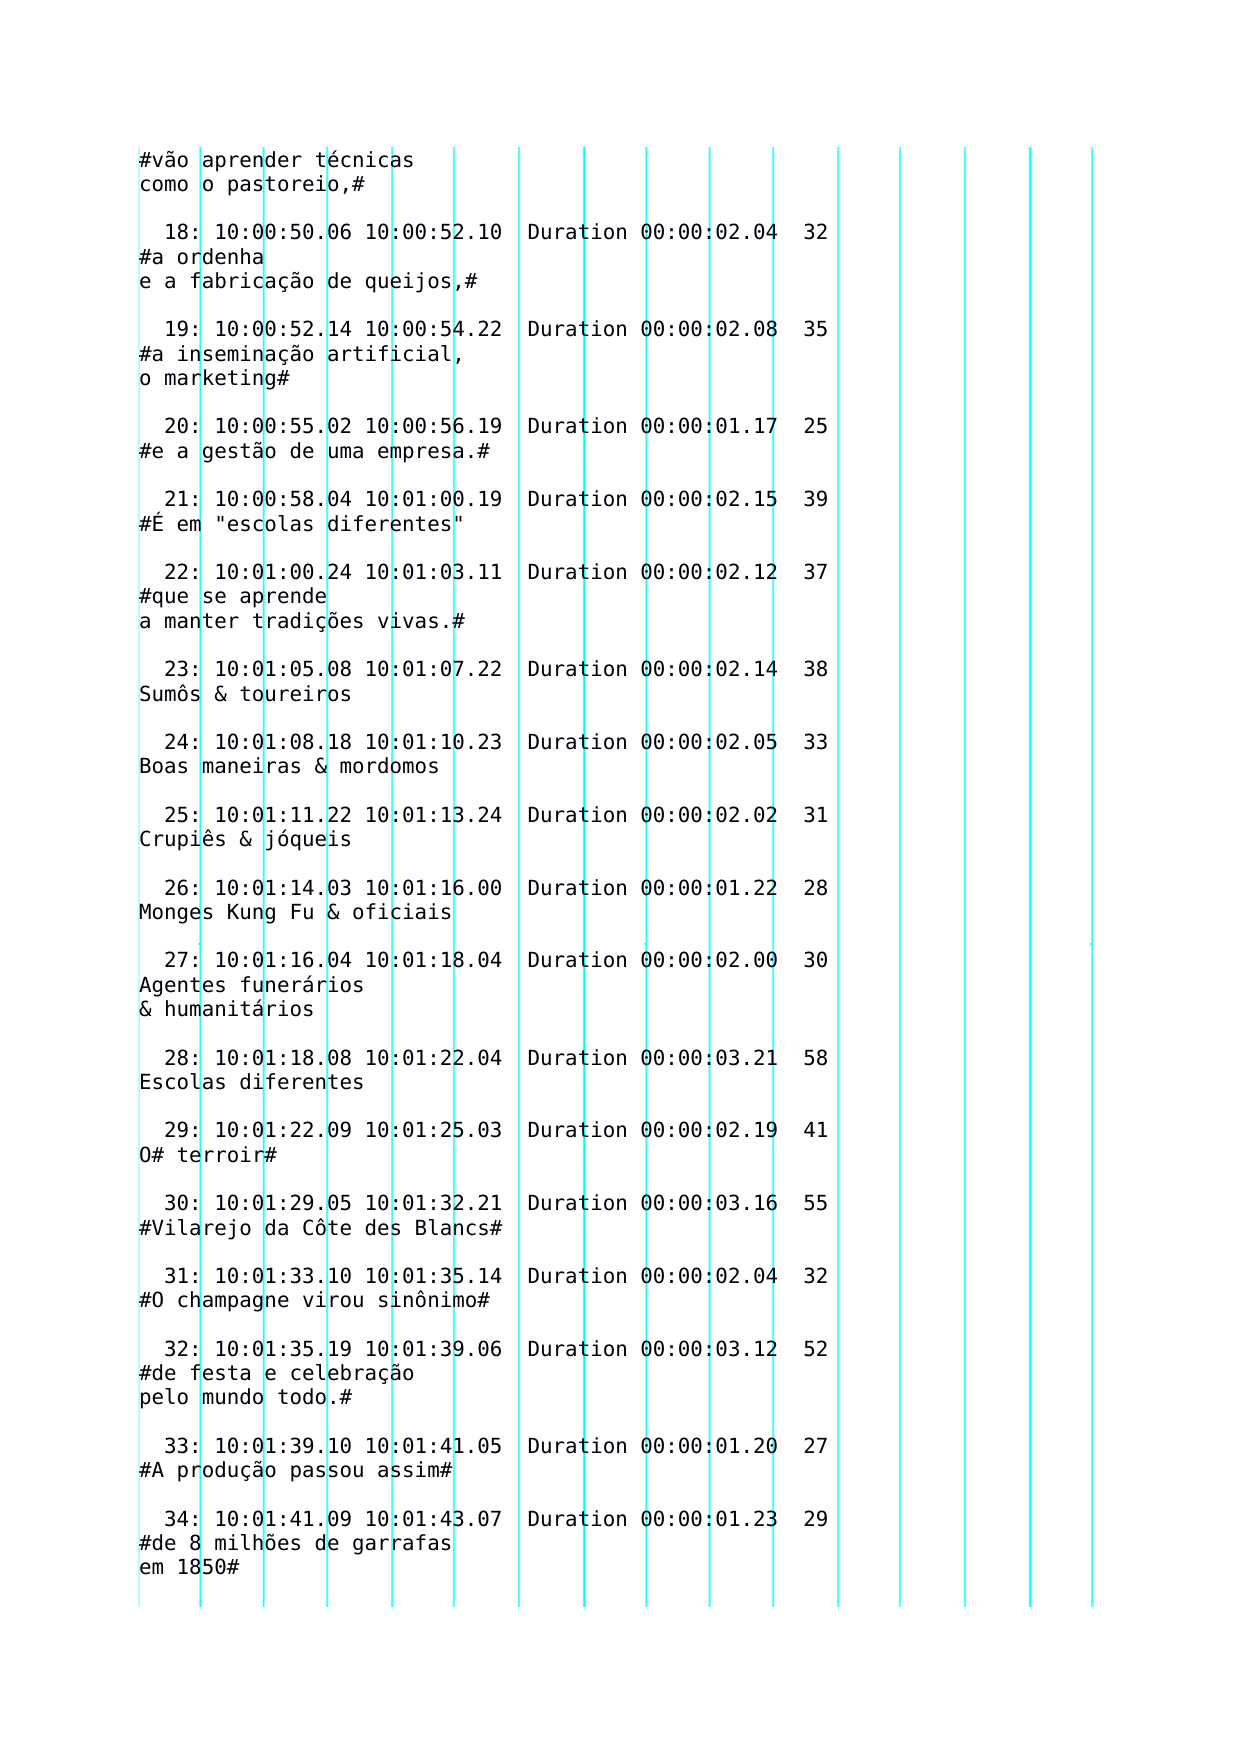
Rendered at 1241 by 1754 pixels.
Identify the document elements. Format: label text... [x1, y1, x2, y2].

text Sumôs & toureiros [139, 682, 1101, 706]
text Crupiês & jóqueis [139, 827, 1101, 851]
text Boas maneiras & mordomos [139, 754, 1101, 779]
text 31: 10:01:33.10 10:01:35.14 Duration 00:00:02.04 32 [139, 1264, 1101, 1288]
text 22: 10:01:00.24 10:01:03.11 Duration 00:00:02.12 37 [139, 560, 1101, 584]
text 20: 10:00:55.02 10:00:56.19 Duration 00:00:01.17 25 [139, 414, 1101, 439]
text 25: 10:01:11.22 10:01:13.24 Duration 00:00:02.02 31 [139, 803, 1101, 827]
text #O champagne virou sinônimo# [139, 1288, 1101, 1313]
text #a ordenha [139, 245, 1101, 269]
text 33: 10:01:39.10 10:01:41.05 Duration 00:00:01.20 27 [139, 1434, 1101, 1458]
text 34: 10:01:41.09 10:01:43.07 Duration 00:00:01.23 29 [139, 1507, 1101, 1531]
text 27: 10:01:16.04 10:01:18.04 Duration 00:00:02.00 30 [139, 948, 1101, 973]
text 21: 10:00:58.04 10:01:00.19 Duration 00:00:02.15 39 [139, 487, 1101, 512]
text 29: 10:01:22.09 10:01:25.03 Duration 00:00:02.19 41 [139, 1118, 1101, 1143]
text #A produção passou assim# [139, 1458, 1101, 1482]
text 30: 10:01:29.05 10:01:32.21 Duration 00:00:03.16 55 [139, 1191, 1101, 1216]
text #a inseminação artificial, [139, 342, 1101, 366]
text #vão aprender técnicas [139, 148, 1101, 172]
text 26: 10:01:14.03 10:01:16.00 Duration 00:00:01.22 28 [139, 876, 1101, 900]
text #que se aprende [139, 584, 1101, 609]
text 24: 10:01:08.18 10:01:10.23 Duration 00:00:02.05 33 [139, 730, 1101, 754]
text O# terroir# [139, 1143, 1101, 1167]
text em 1850# [139, 1555, 1101, 1579]
text Escolas diferentes [139, 1070, 1101, 1094]
text #e a gestão de uma empresa.# [139, 439, 1101, 463]
text 28: 10:01:18.08 10:01:22.04 Duration 00:00:03.21 58 [139, 1046, 1101, 1070]
text 32: 10:01:35.19 10:01:39.06 Duration 00:00:03.12 52 [139, 1337, 1101, 1361]
text 18: 10:00:50.06 10:00:52.10 Duration 00:00:02.04 32 [139, 220, 1101, 245]
text a manter tradições vivas.# [139, 609, 1101, 633]
picture [138, 147, 1102, 1607]
text 19: 10:00:52.14 10:00:54.22 Duration 00:00:02.08 35 [139, 317, 1101, 342]
text #de 8 milhões de garrafas [139, 1531, 1101, 1555]
text #Vilarejo da Côte des Blancs# [139, 1216, 1101, 1240]
text #É em "escolas diferentes" [139, 512, 1101, 536]
text e a fabricação de queijos,# [139, 269, 1101, 293]
text pelo mundo todo.# [139, 1385, 1101, 1410]
text Agentes funerários [139, 973, 1101, 997]
text & humanitários [139, 997, 1101, 1021]
text como o pastoreio,# [139, 172, 1101, 196]
text o marketing# [139, 366, 1101, 390]
text #de festa e celebração [139, 1361, 1101, 1385]
text 23: 10:01:05.08 10:01:07.22 Duration 00:00:02.14 38 [139, 657, 1101, 682]
text Monges Kung Fu & oficiais [139, 900, 1101, 924]
